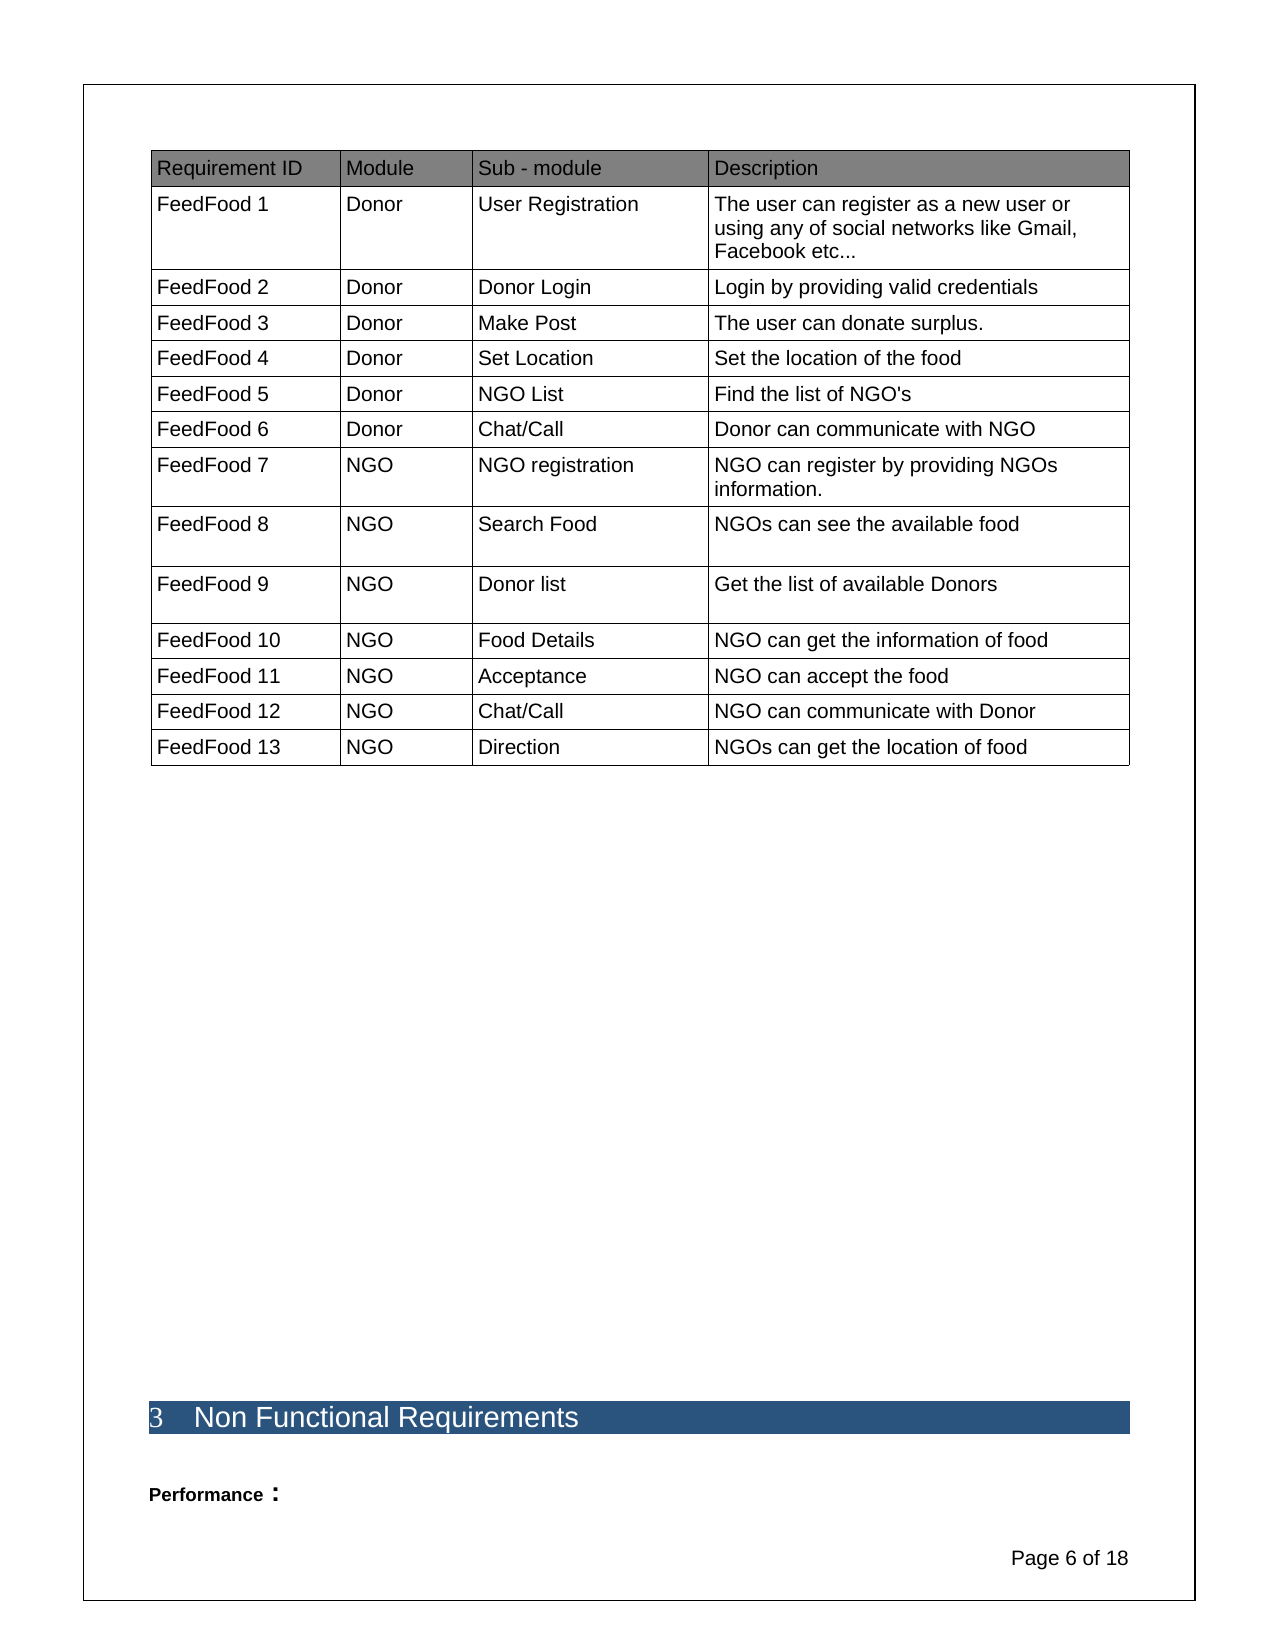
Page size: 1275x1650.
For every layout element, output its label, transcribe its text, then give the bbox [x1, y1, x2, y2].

text Performance : [149, 1476, 1130, 1508]
table_cell NGO [341, 507, 472, 566]
table_cell Donor [341, 341, 472, 376]
table_cell FeedFood 2 [152, 270, 340, 304]
table_cell NGO can get the information of food [709, 624, 1129, 658]
table_cell NGO [341, 448, 472, 506]
table_cell Donor [341, 377, 472, 411]
table_cell FeedFood 10 [152, 624, 340, 658]
table_cell FeedFood 11 [152, 659, 340, 693]
table_cell NGO can register by providing NGOs information. [709, 448, 1129, 506]
table_cell Login by providing valid credentials [709, 270, 1129, 304]
table_header Description [709, 151, 1129, 186]
table_cell User Registration [473, 187, 708, 269]
table_cell Food Details [473, 624, 708, 658]
table_cell Donor [341, 412, 472, 447]
table_cell Donor [341, 187, 472, 269]
subtitle Non Functional Requirements [149, 1401, 1130, 1434]
table_cell Donor [341, 306, 472, 340]
table_cell Direction [473, 730, 708, 764]
table_cell NGO [341, 624, 472, 658]
table_cell Donor Login [473, 270, 708, 304]
table_cell Donor can communicate with NGO [709, 412, 1129, 447]
table_cell FeedFood 1 [152, 187, 340, 269]
table_cell NGO [341, 659, 472, 693]
table_cell Donor [341, 270, 472, 304]
table_cell FeedFood 6 [152, 412, 340, 447]
table_cell NGO List [473, 377, 708, 411]
table_cell FeedFood 13 [152, 730, 340, 764]
table_cell Set the location of the food [709, 341, 1129, 376]
table_cell Set Location [473, 341, 708, 376]
table_cell FeedFood 12 [152, 695, 340, 729]
table_cell NGO [341, 695, 472, 729]
table_cell Donor list [473, 567, 708, 622]
table_cell Make Post [473, 306, 708, 340]
table_cell FeedFood 4 [152, 341, 340, 376]
table_cell Chat/Call [473, 695, 708, 729]
table_cell FeedFood 8 [152, 507, 340, 566]
table_cell NGOs can see the available food [709, 507, 1129, 566]
table_cell NGO can accept the food [709, 659, 1129, 693]
table_cell Find the list of NGO's [709, 377, 1129, 411]
table_cell FeedFood 3 [152, 306, 340, 340]
table_cell FeedFood 9 [152, 567, 340, 622]
table_cell FeedFood 5 [152, 377, 340, 411]
table_cell Chat/Call [473, 412, 708, 447]
table_header Module [341, 151, 472, 186]
table_cell Get the list of available Donors [709, 567, 1129, 622]
table_cell The user can register as a new user or using any of social networks like Gmail, Facebook etc... [709, 187, 1129, 269]
table_cell NGO can communicate with Donor [709, 695, 1129, 729]
table_cell NGO [341, 567, 472, 622]
table_cell Acceptance [473, 659, 708, 693]
table_header Sub - module [473, 151, 708, 186]
table_cell Search Food [473, 507, 708, 566]
table_cell The user can donate surplus. [709, 306, 1129, 340]
table_header Requirement ID [152, 151, 340, 186]
table_cell FeedFood 7 [152, 448, 340, 506]
table_cell NGO [341, 730, 472, 764]
table_cell NGO registration [473, 448, 708, 506]
table_cell NGOs can get the location of food [709, 730, 1129, 764]
